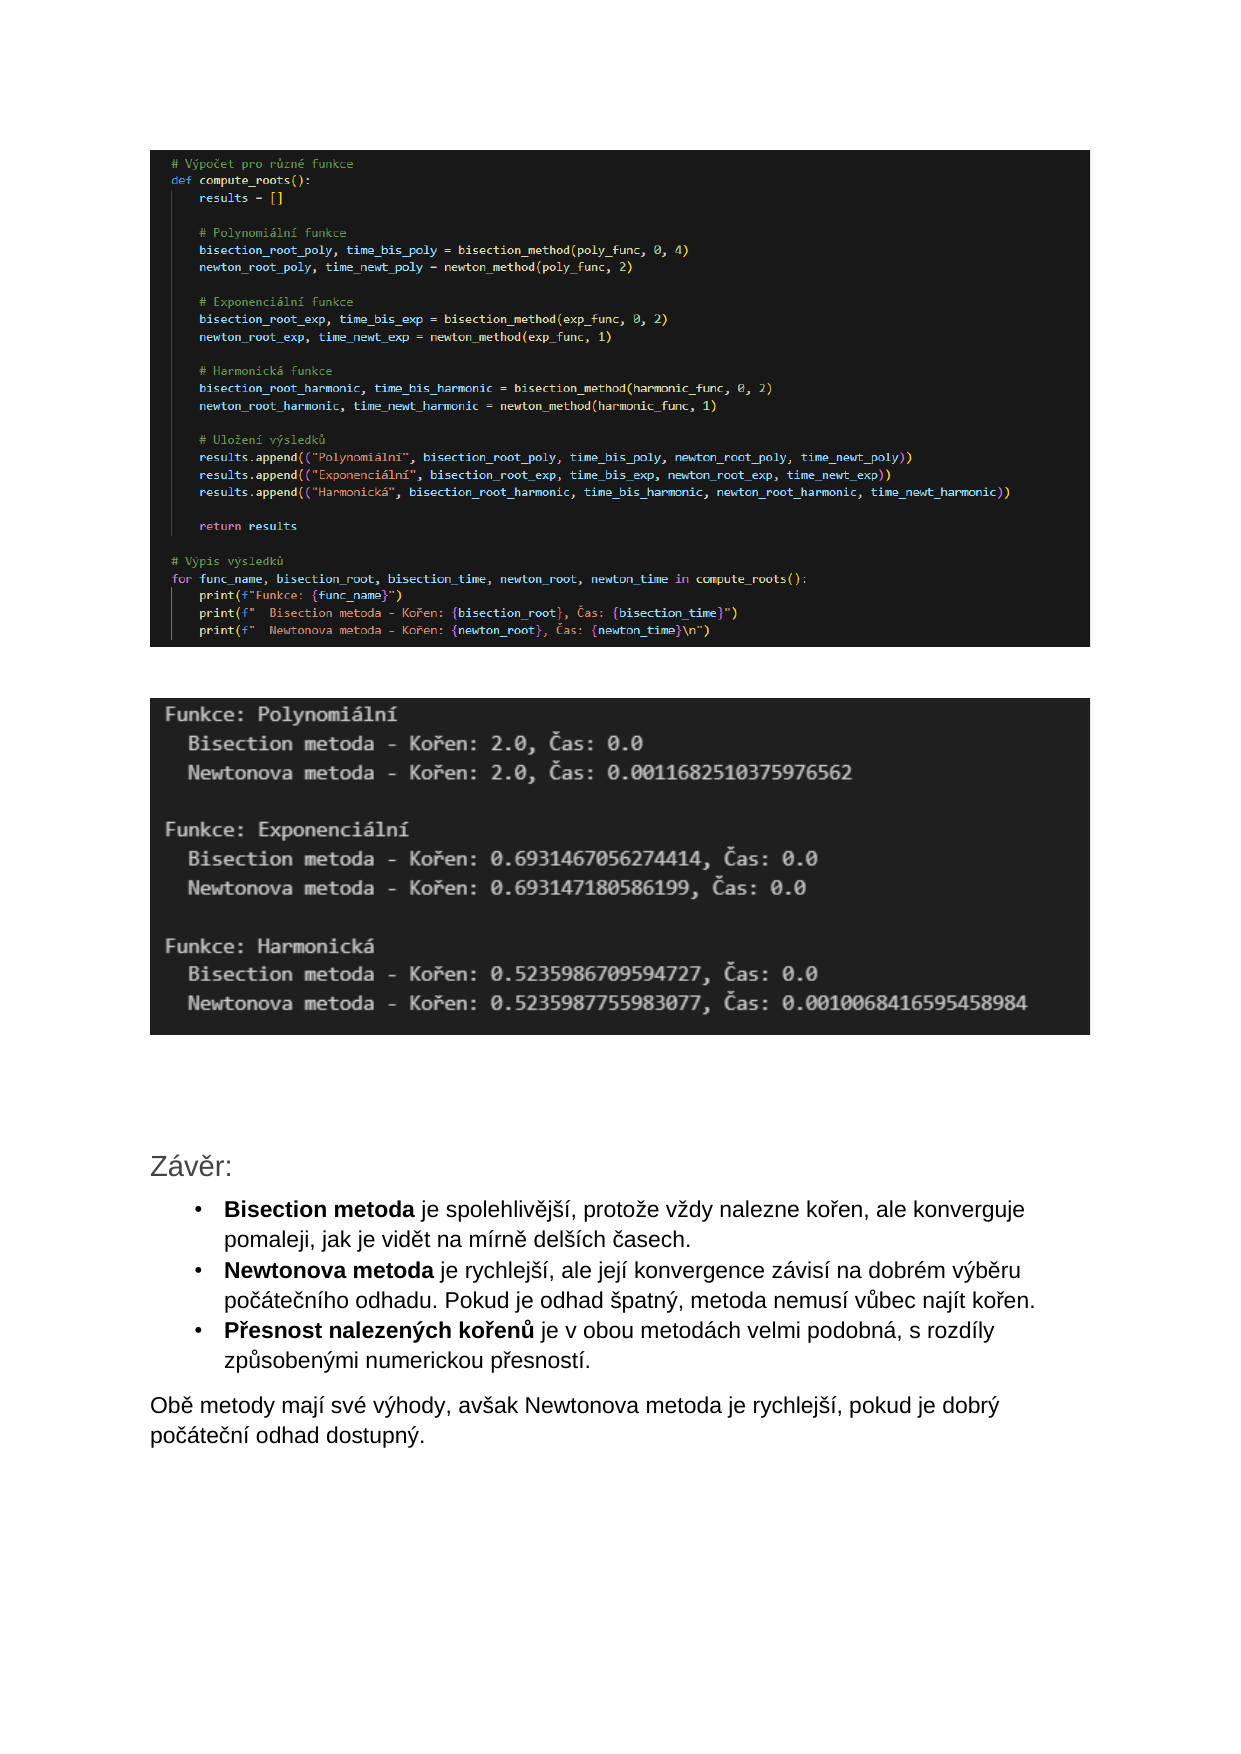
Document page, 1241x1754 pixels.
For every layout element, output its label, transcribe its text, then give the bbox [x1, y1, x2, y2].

text Obě metody mají své výhody, avšak Newtonova metoda je rychlejší, pokud je dobrý počáteční odhad dostupný. [150, 1392, 1090, 1449]
list Přesnost nalezených kořenů je v obou metodách velmi podobná, s rozdíly způsobenými numerickou přesností. [194, 1317, 1090, 1374]
list Newtonova metoda je rychlejší, ale její konvergence závisí na dobrém výběru počátečního odhadu. Pokud je odhad špatný, metoda nemusí vůbec najít kořen. [194, 1257, 1090, 1313]
picture [150, 150, 1091, 647]
subtitle Závěr: [150, 1149, 1090, 1183]
list Bisection metoda je spolehlivější, protože vždy nalezne kořen, ale konverguje pomaleji, jak je vidět na mírně delších časech. [194, 1196, 1090, 1253]
picture [150, 698, 1091, 1035]
